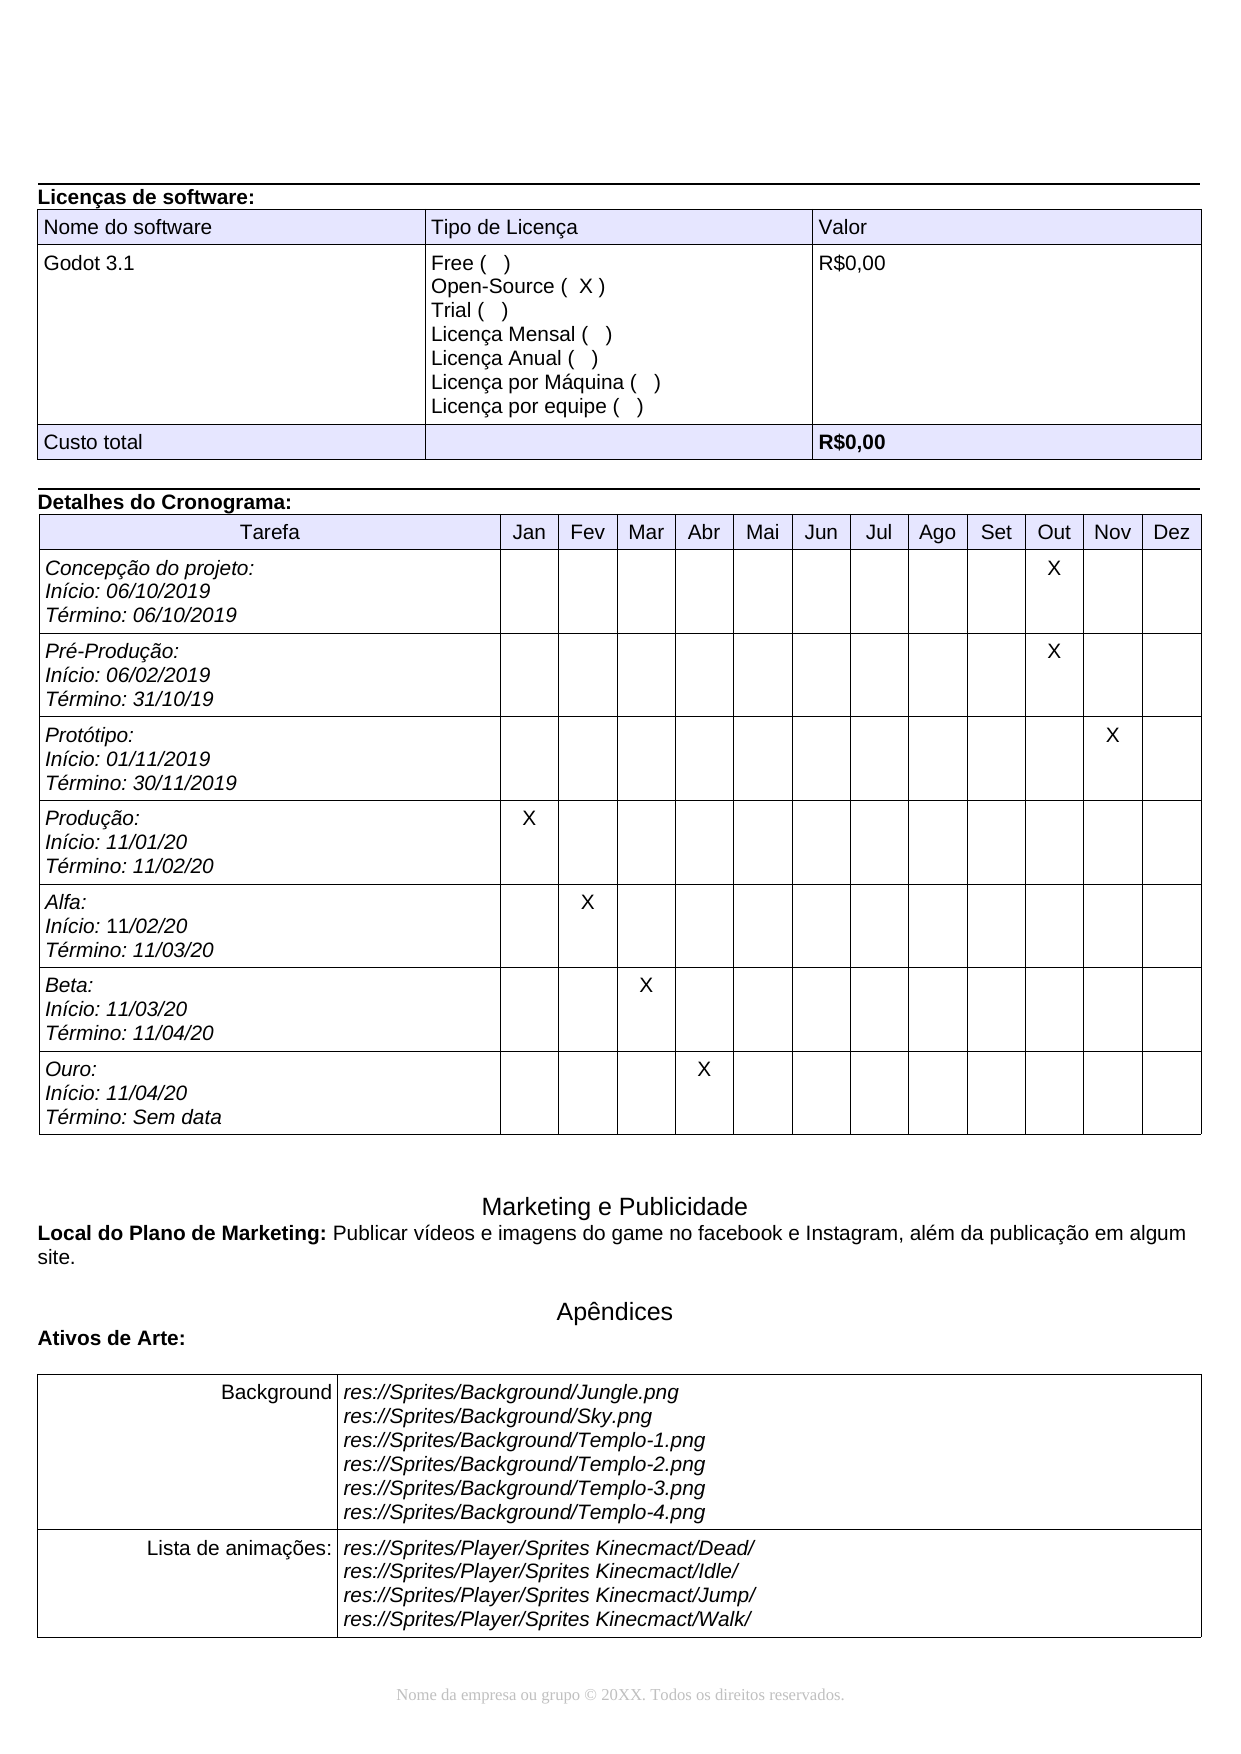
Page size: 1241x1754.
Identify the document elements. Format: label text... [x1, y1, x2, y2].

table_cell [676, 801, 733, 883]
table_cell res://Sprites/Player/Sprites Kinecmact/Dead/ res://Sprites/Player/Sprites Kinecmact/Idle/ res://Sprites/Player/Sprites Kinecmact/Jump/ res://Sprites/Player/Sprites Kinecmact/Walk/ [338, 1530, 1201, 1637]
table_cell [1026, 801, 1083, 883]
table_cell [793, 550, 850, 633]
table_cell [734, 634, 792, 716]
table_cell Free ( ) Open-Source ( X ) Trial ( ) Licença Mensal ( ) Licença Anual ( ) Licença por Máquina ( ) Licença por equipe ( ) [426, 245, 812, 424]
table_cell [851, 1052, 908, 1134]
table_cell [909, 968, 967, 1051]
table_cell [968, 1052, 1025, 1134]
table_cell [676, 634, 733, 716]
table_cell [909, 717, 967, 800]
table_cell [793, 634, 850, 716]
table_cell [559, 717, 617, 800]
table_header Jan [501, 515, 558, 549]
text Detalhes do Cronograma: [37, 490, 1200, 514]
table_cell [968, 550, 1025, 633]
table_header Fev [559, 515, 617, 549]
table_cell Beta: Início: 11/03/20 Término: 11/04/20 [40, 968, 500, 1051]
table_header Tipo de Licença [426, 210, 812, 244]
table_cell [909, 885, 967, 967]
table_cell [1026, 717, 1083, 800]
table_cell [559, 550, 617, 633]
table_cell [559, 1052, 617, 1134]
table_header Out [1026, 515, 1083, 549]
table_header Abr [676, 515, 733, 549]
table_cell [734, 1052, 792, 1134]
table_cell [851, 550, 908, 633]
table_cell [851, 634, 908, 716]
table_header Mar [618, 515, 675, 549]
text Licenças de software: [37, 185, 1200, 209]
table_header Ago [909, 515, 967, 549]
table_cell X [618, 968, 675, 1051]
table_cell X [676, 1052, 733, 1134]
table_cell [968, 634, 1025, 716]
text Ativos de Arte: [37, 1326, 1200, 1350]
text Local do Plano de Marketing: Publicar vídeos e imagens do game no facebook e Instagram, além da publicação em algum site. [37, 1221, 1200, 1268]
table_cell [618, 634, 675, 716]
table_cell X [559, 885, 617, 967]
table_header Nov [1084, 515, 1142, 549]
table_cell [1143, 1052, 1201, 1134]
table_cell [618, 801, 675, 883]
table_cell X [501, 801, 558, 883]
table_cell [909, 550, 967, 633]
table_cell [1026, 885, 1083, 967]
table_cell [1143, 801, 1201, 883]
table_cell [793, 885, 850, 967]
table_header Valor [813, 210, 1201, 244]
table_cell [559, 968, 617, 1051]
table_cell [1026, 968, 1083, 1051]
table_header res://Sprites/Background/Jungle.png res://Sprites/Background/Sky.png res://Sprites/Background/Templo-1.png res://Sprites/Background/Templo-2.png res://Sprites/Background/Templo-3.png res://Sprites/Background/Templo-4.png [338, 1375, 1201, 1529]
table_cell [618, 550, 675, 633]
table_header Marketing e Publicidade [26, 1192, 1203, 1221]
table_cell [793, 1052, 850, 1134]
table_cell [851, 885, 908, 967]
table_header Set [968, 515, 1025, 549]
table_cell Lista de animações: [38, 1530, 337, 1637]
table_cell [793, 801, 850, 883]
table_cell [426, 425, 812, 459]
table_cell [676, 550, 733, 633]
table_header Jul [851, 515, 908, 549]
table_cell [501, 717, 558, 800]
table_header Dez [1143, 515, 1201, 549]
table_cell X [1026, 634, 1083, 716]
table_cell [851, 968, 908, 1051]
table_cell R$0,00 [813, 245, 1201, 424]
table_cell Concepção do projeto: Início: 06/10/2019 Término: 06/10/2019 [40, 550, 500, 633]
table_cell [1084, 968, 1142, 1051]
table_cell [618, 885, 675, 967]
table_header Background [38, 1375, 337, 1529]
table_cell [559, 634, 617, 716]
table_cell Ouro: Início: 11/04/20 Término: Sem data [40, 1052, 500, 1134]
table_cell Godot 3.1 [38, 245, 425, 424]
table_cell Protótipo: Início: 01/11/2019 Término: 30/11/2019 [40, 717, 500, 800]
table_cell Custo total [38, 425, 425, 459]
table_cell [793, 717, 850, 800]
table_cell [851, 801, 908, 883]
table_cell [734, 717, 792, 800]
table_header Nome do software [38, 210, 425, 244]
table_cell [1084, 550, 1142, 633]
table_cell [501, 968, 558, 1051]
table_cell X [1026, 550, 1083, 633]
table_cell [1084, 801, 1142, 883]
table_cell [676, 717, 733, 800]
table_cell Alfa: Início: 11/02/20 Término: 11/03/20 [40, 885, 500, 967]
table_header Apêndices [26, 1297, 1203, 1326]
table_cell [734, 885, 792, 967]
table_cell [1084, 634, 1142, 716]
table_cell [501, 634, 558, 716]
table_cell [559, 801, 617, 883]
table_cell [1143, 717, 1201, 800]
table_cell [618, 1052, 675, 1134]
table_cell [909, 634, 967, 716]
table_header Jun [793, 515, 850, 549]
table_cell [909, 1052, 967, 1134]
table_header Tarefa [40, 515, 500, 549]
table_cell [501, 1052, 558, 1134]
table_cell Produção: Início: 11/01/20 Término: 11/02/20 [40, 801, 500, 883]
table_cell [501, 885, 558, 967]
table_cell [734, 550, 792, 633]
table_cell [1143, 885, 1201, 967]
table_cell [1026, 1052, 1083, 1134]
table_cell [968, 801, 1025, 883]
table_cell [501, 550, 558, 633]
table_cell [734, 801, 792, 883]
table_cell [793, 968, 850, 1051]
table_cell [1143, 968, 1201, 1051]
table_cell [676, 968, 733, 1051]
table_cell [968, 717, 1025, 800]
table_cell [1084, 885, 1142, 967]
table_cell X [1084, 717, 1142, 800]
table_cell Pré-Produção: Início: 06/02/2019 Término: 31/10/19 [40, 634, 500, 716]
table_cell [909, 801, 967, 883]
table_cell [851, 717, 908, 800]
table_cell R$0,00 [813, 425, 1201, 459]
table_cell [1143, 550, 1201, 633]
table_cell [1084, 1052, 1142, 1134]
table_cell [1143, 634, 1201, 716]
table_cell [618, 717, 675, 800]
table_cell [734, 968, 792, 1051]
table_cell [676, 885, 733, 967]
table_cell [968, 885, 1025, 967]
table_header Mai [734, 515, 792, 549]
table_cell [968, 968, 1025, 1051]
